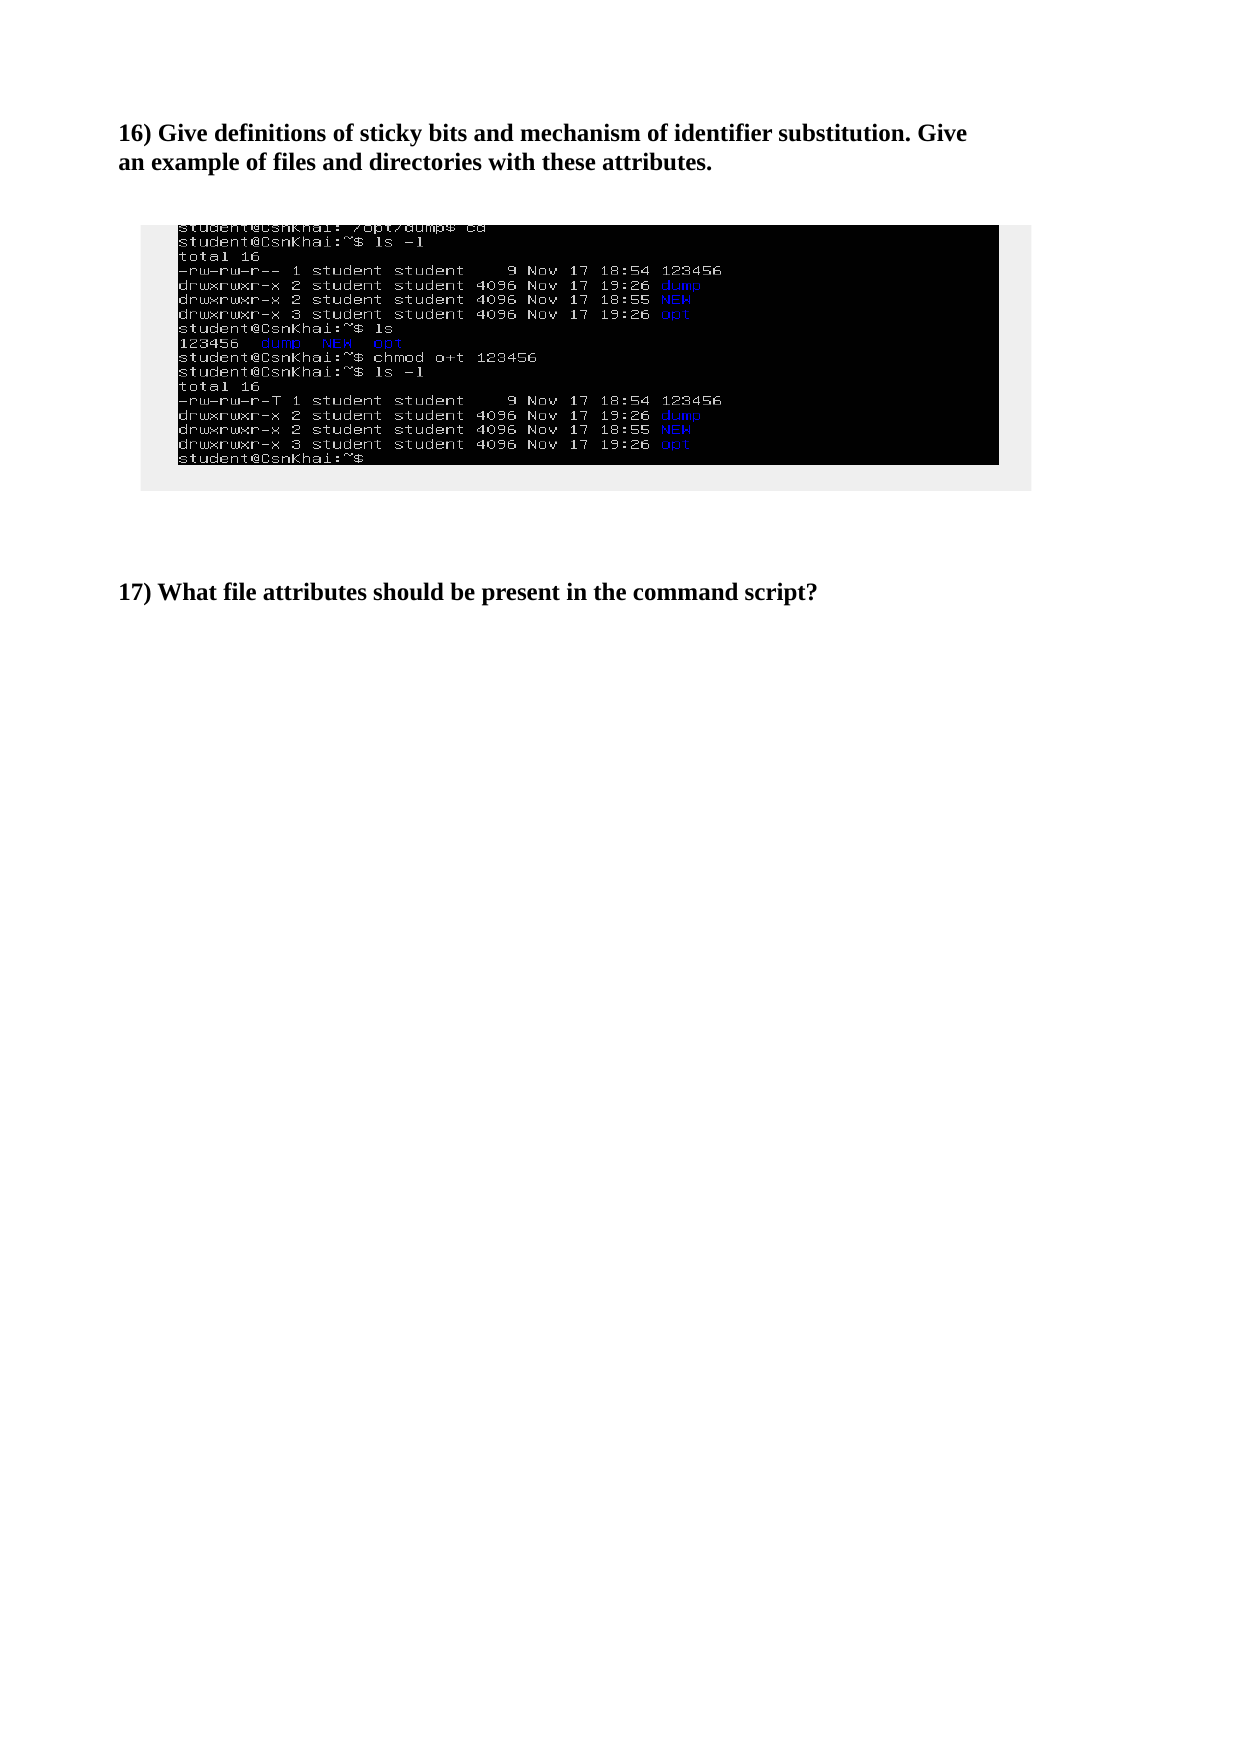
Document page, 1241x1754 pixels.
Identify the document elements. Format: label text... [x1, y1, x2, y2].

text 17) What file attributes should be present in the command script? [118, 577, 1122, 606]
picture [797, 225, 1032, 491]
text 16) Give definitions of sticky bits and mechanism of identifier substitution. Give [118, 118, 1122, 147]
text an example of files and directories with these attributes. [118, 147, 1122, 176]
